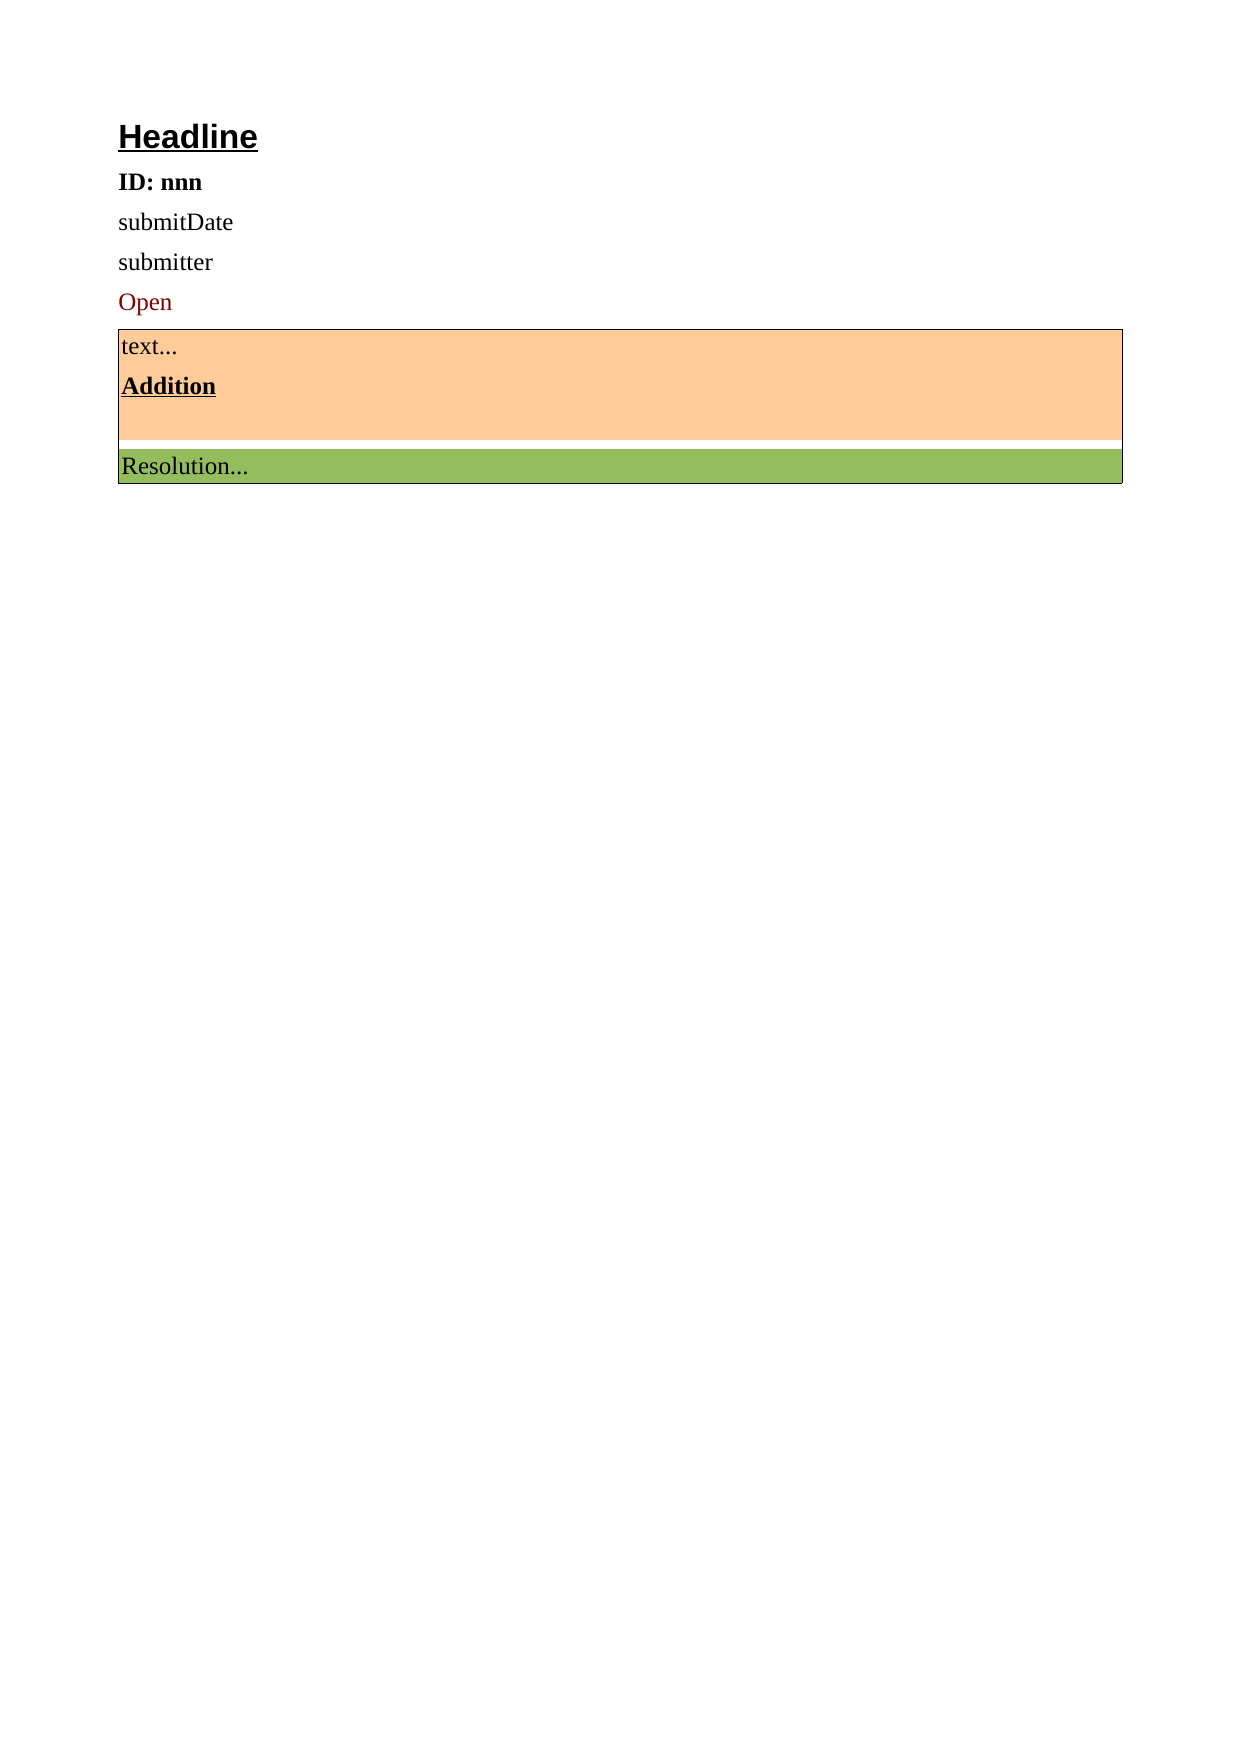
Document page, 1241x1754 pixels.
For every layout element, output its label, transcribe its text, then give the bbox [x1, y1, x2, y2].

text Open [118, 288, 1122, 316]
text submitter [118, 248, 1122, 276]
text Headline [118, 118, 1122, 155]
text Resolution... [119, 449, 1122, 483]
text text... [119, 330, 1122, 359]
text ID: nnn [118, 168, 1122, 196]
text Addition [119, 369, 1122, 400]
text submitDate [118, 208, 1122, 236]
